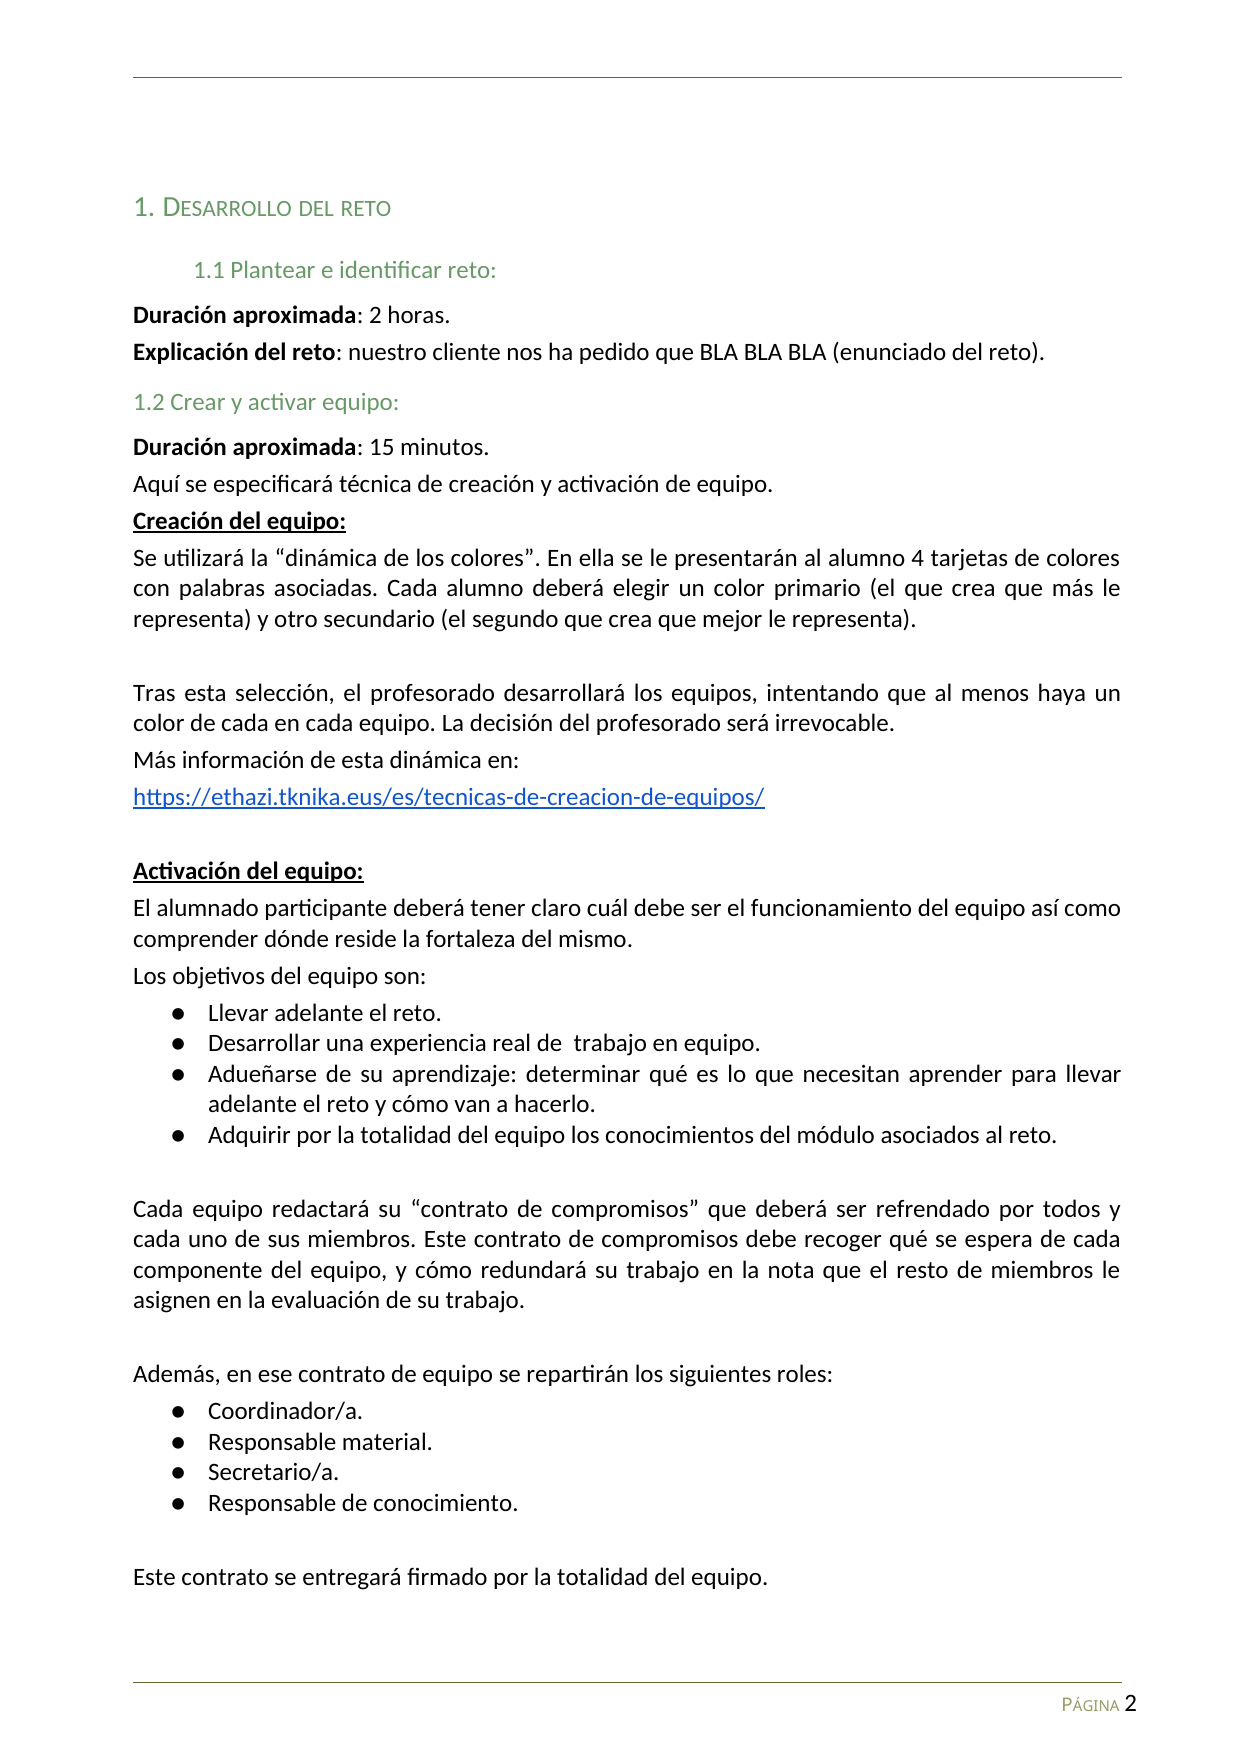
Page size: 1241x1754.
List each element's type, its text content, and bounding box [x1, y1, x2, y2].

text Más información de esta dinámica en: [133, 744, 1122, 775]
subtitle 1.1 Plantear e identificar reto: [193, 254, 1122, 284]
text Creación del equipo: [133, 505, 1122, 535]
list Adquirir por la totalidad del equipo los conocimientos del módulo asociados al reto. [170, 1119, 1122, 1149]
list Secretario/a. [170, 1456, 1122, 1487]
text El alumnado participante deberá tener claro cuál debe ser el funcionamiento del equipo así como comprender dónde reside la fortaleza del mismo. [133, 892, 1122, 953]
subtitle Desarrollo del reto [133, 188, 1122, 224]
text Este contrato se entregará firmado por la totalidad del equipo. [133, 1561, 1122, 1591]
text Tras esta selección, el profesorado desarrollará los equipos, intentando que al menos haya un color de cada en cada equipo. La decisión del profesorado será irrevocable. [133, 677, 1122, 738]
text Además, en ese contrato de equipo se repartirán los siguientes roles: [133, 1358, 1122, 1389]
list Coordinador/a. [170, 1395, 1122, 1426]
list Adueñarse de su aprendizaje: determinar qué es lo que necesitan aprender para llevar adelante el reto y cómo van a hacerlo. [170, 1058, 1122, 1119]
list Responsable de conocimiento. [170, 1487, 1122, 1517]
text Explicación del reto: nuestro cliente nos ha pedido que BLA BLA BLA (enunciado del reto). [133, 336, 1122, 367]
text https://ethazi.tknika.eus/es/tecnicas-de-creacion-de-equipos/ [133, 781, 1122, 812]
text Aquí se especificará técnica de creación y activación de equipo. [133, 468, 1122, 498]
text Los objetivos del equipo son: [133, 960, 1122, 990]
text Duración aproximada: 15 minutos. [133, 431, 1122, 461]
text Se utilizará la “dinámica de los colores”. En ella se le presentarán al alumno 4 tarjetas de colores con palabras asociadas. Cada alumno deberá elegir un color primario (el que crea que más le representa) y otro secundario (el segundo que crea que mejor le representa). [133, 542, 1122, 633]
subtitle 1.2 Crear y activar equipo: [133, 386, 1122, 416]
list Llevar adelante el reto. [170, 997, 1122, 1027]
list Desarrollar una experiencia real de trabajo en equipo. [170, 1027, 1122, 1058]
text Activación del equipo: [133, 855, 1122, 886]
list Responsable material. [170, 1426, 1122, 1456]
text Cada equipo redactará su “contrato de compromisos” que deberá ser refrendado por todos y cada uno de sus miembros. Este contrato de compromisos debe recoger qué se espera de cada componente del equipo, y cómo redundará su trabajo en la nota que el resto de miembros le asignen en la evaluación de su trabajo. [133, 1193, 1122, 1315]
text Duración aproximada: 2 horas. [133, 299, 1122, 330]
